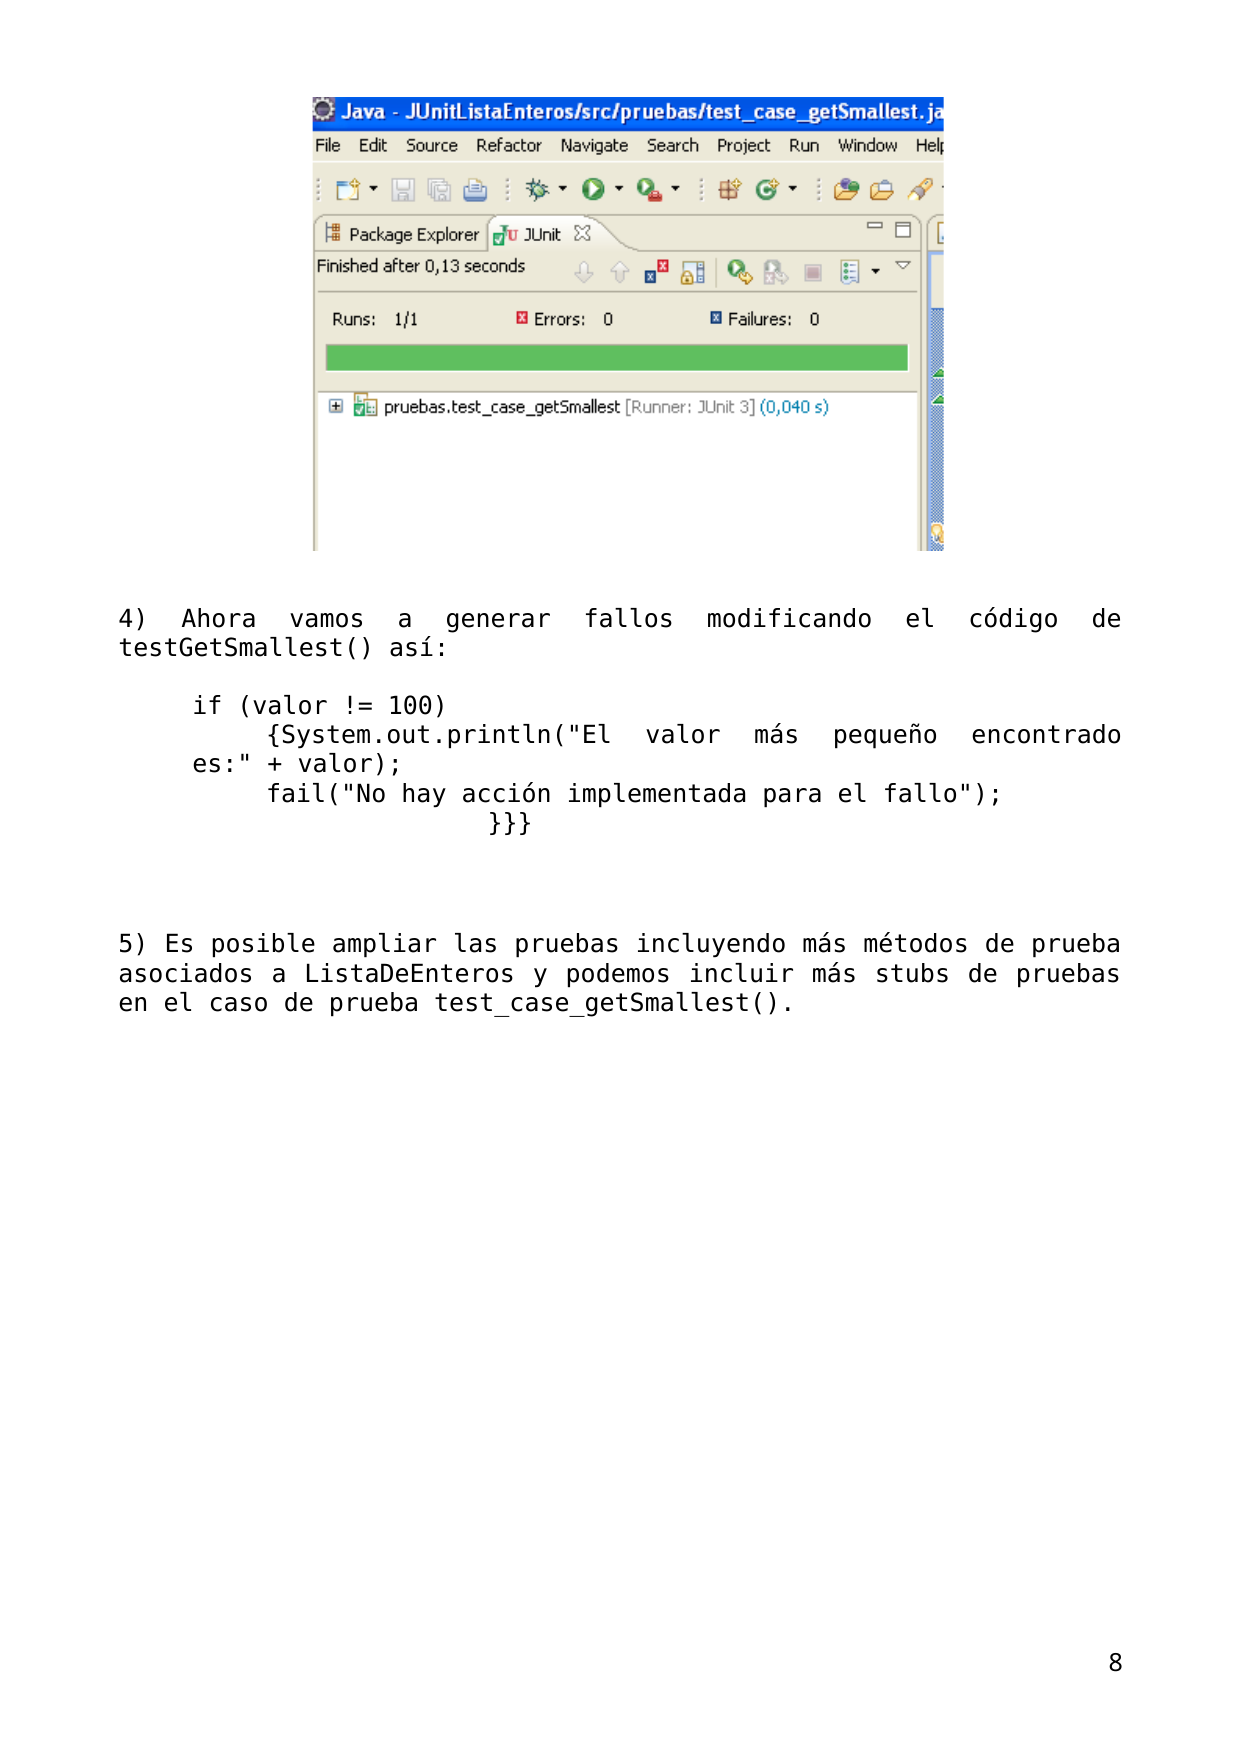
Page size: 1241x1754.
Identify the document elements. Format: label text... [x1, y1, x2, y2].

text {System.out.println("El valor más pequeño encontrado es:" + valor); [192, 721, 1122, 779]
text 4) Ahora vamos a generar fallos modificando el código de testGetSmallest() así: [118, 604, 1122, 662]
text fail("No hay acción implementada para el fallo"); [192, 779, 1122, 808]
text }}} [192, 808, 1122, 837]
text if (valor != 100) [192, 691, 1122, 721]
text 5) Es posible ampliar las pruebas incluyendo más métodos de prueba asociados a ListaDeEnteros y podemos incluir más stubs de pruebas en el caso de prueba test_case_getSmallest(). [118, 929, 1122, 1017]
